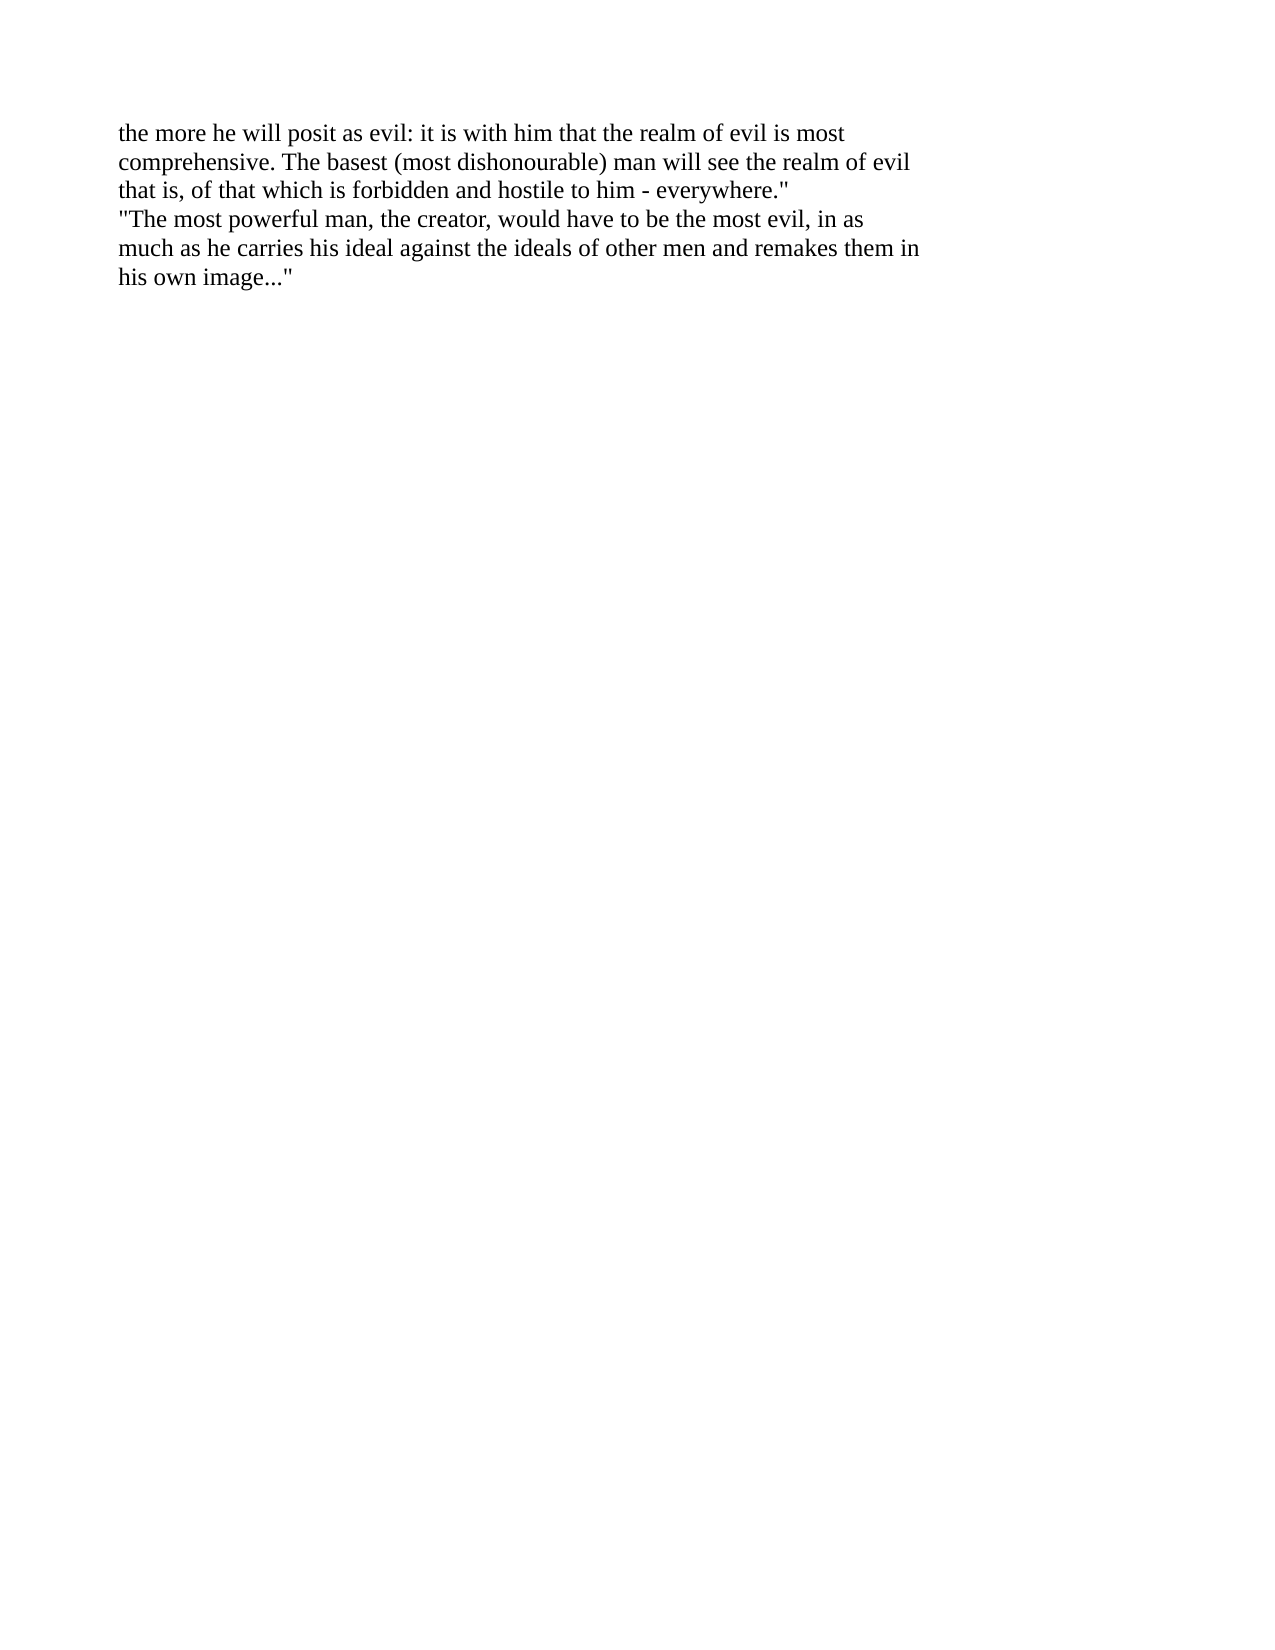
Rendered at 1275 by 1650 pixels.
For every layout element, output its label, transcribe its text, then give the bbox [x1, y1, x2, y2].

text that is, of that which is forbidden and hostile to him - everywhere." [118, 176, 1157, 204]
text "The most powerful man, the creator, would have to be the most evil, in as [118, 204, 1157, 233]
text comprehensive. The basest (most dishonourable) man will see the realm of evil [118, 147, 1157, 176]
text his own image..." [118, 262, 1157, 291]
text much as he carries his ideal against the ideals of other men and remakes them in [118, 233, 1157, 262]
text the more he will posit as evil: it is with him that the realm of evil is most [118, 118, 1157, 147]
